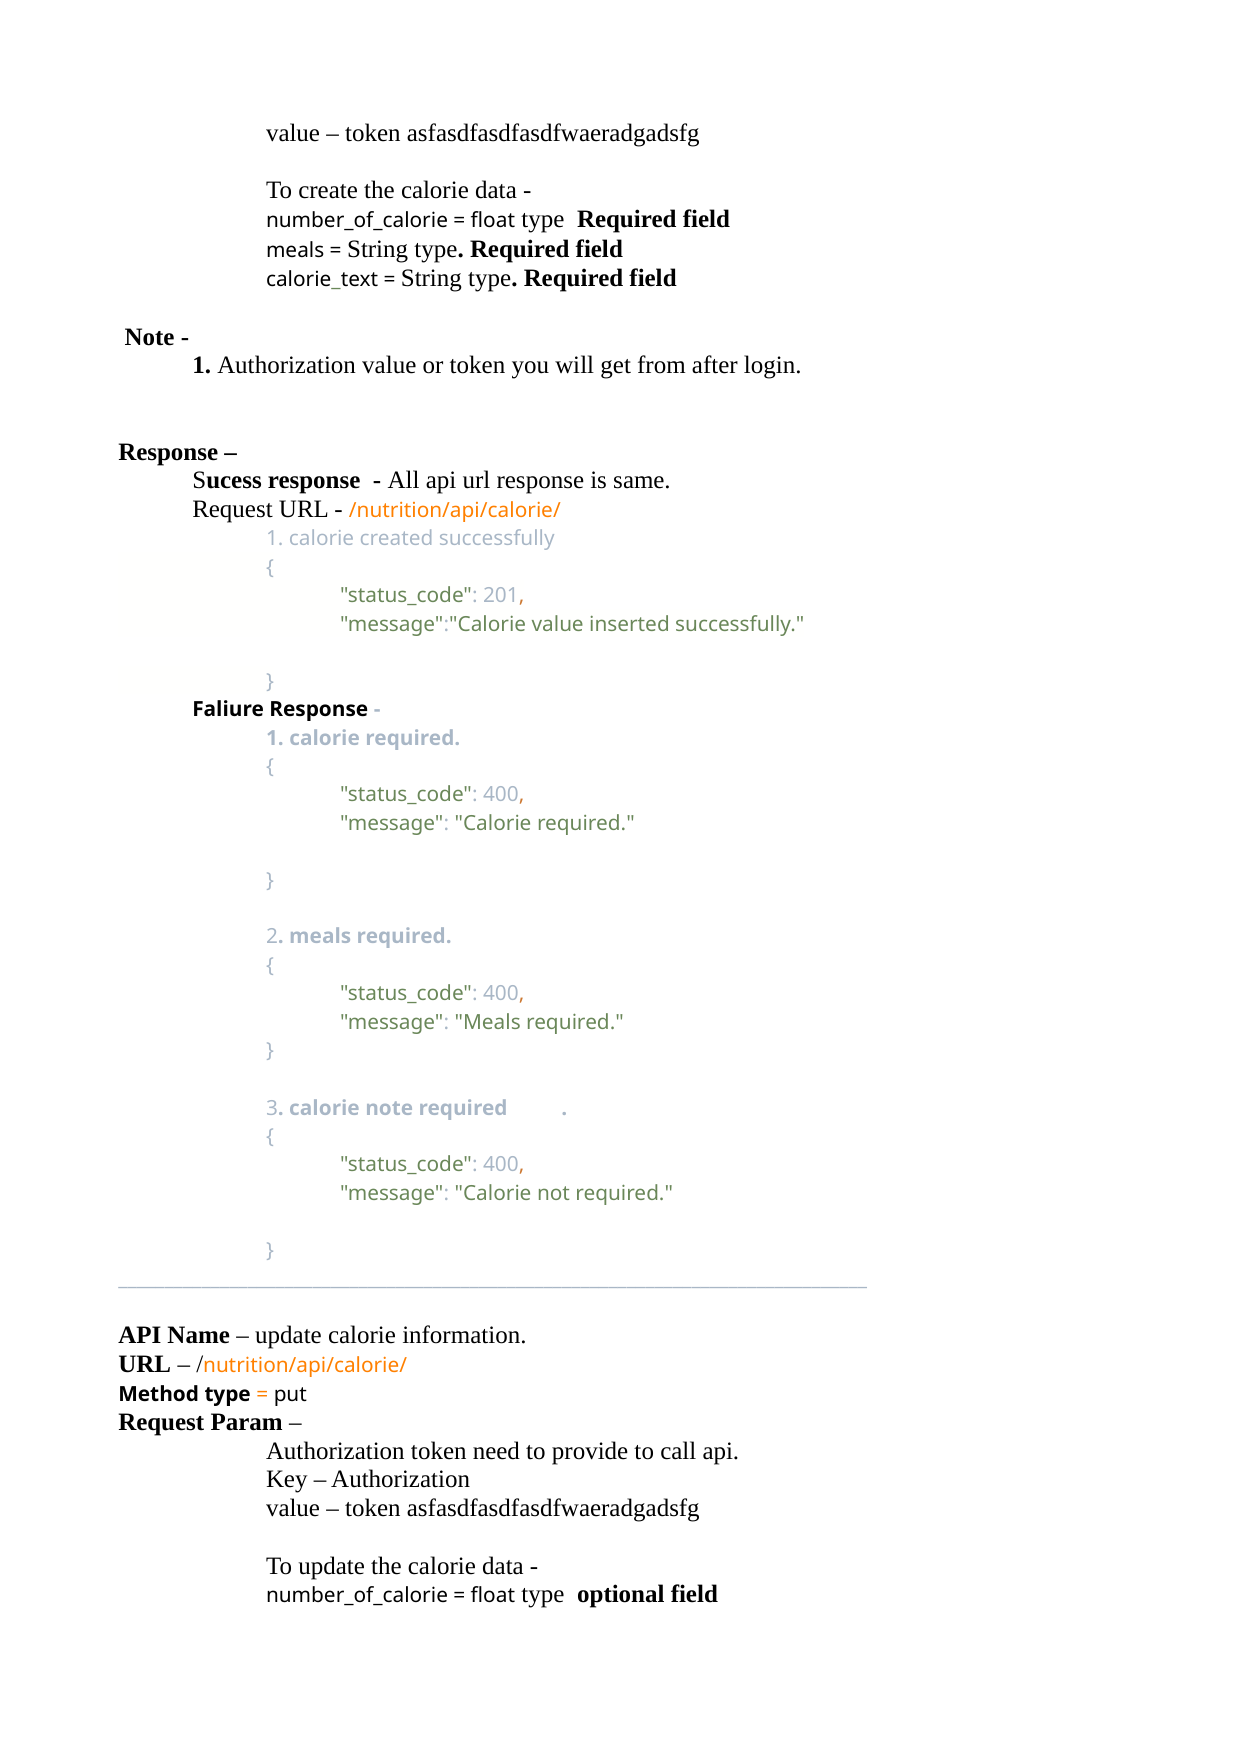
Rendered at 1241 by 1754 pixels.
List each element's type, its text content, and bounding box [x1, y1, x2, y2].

text Method type = put [118, 1379, 1122, 1407]
text To update the calorie data - [118, 1551, 1122, 1579]
text { "status_code": 400, "message": "Meals required." } [118, 950, 1122, 1064]
text } [118, 836, 1122, 893]
text Sucess response - All api url response is same. [118, 465, 1122, 494]
text } [118, 1206, 1122, 1263]
text 1. calorie required. [118, 723, 1122, 751]
text 1. calorie created successfully [118, 523, 1122, 552]
text 3. calorie note required . [118, 1093, 1122, 1121]
text { "status_code": 400, "message": "Calorie required." [118, 751, 1122, 836]
text number_of_calorie = float type optional field [118, 1579, 1122, 1609]
text _________________________________________________________________________________ [118, 1263, 1122, 1292]
text URL – /nutrition/api/calorie/ [118, 1349, 1122, 1379]
text calorie_text = String type. Required field [118, 263, 1122, 293]
text Response – [118, 437, 1122, 465]
text Authorization token need to provide to call api. [118, 1436, 1122, 1464]
text Request Param – [118, 1407, 1122, 1436]
text Faliure Response - [118, 694, 1122, 723]
text meals = String type. Required field [118, 234, 1122, 263]
text 2. meals required. [118, 922, 1122, 950]
text value – token asfasdfasdfasdfwaeradgadsfg [118, 1493, 1122, 1522]
text 1. Authorization value or token you will get from after login. [118, 350, 1122, 379]
text value – token asfasdfasdfasdfwaeradgadsfg [118, 118, 1122, 147]
text { "status_code": 201, "message":"Calorie value inserted successfully." [118, 552, 1122, 637]
text } [118, 637, 1122, 694]
text Request URL - /nutrition/api/calorie/ [118, 494, 1122, 523]
text { "status_code": 400, "message": "Calorie not required." [118, 1121, 1122, 1206]
text To create the calorie data - [118, 176, 1122, 204]
text API Name – update calorie information. [118, 1320, 1122, 1349]
text number_of_calorie = float type Required field [118, 204, 1122, 234]
text Note - [118, 322, 1122, 350]
text Key – Authorization [118, 1464, 1122, 1493]
